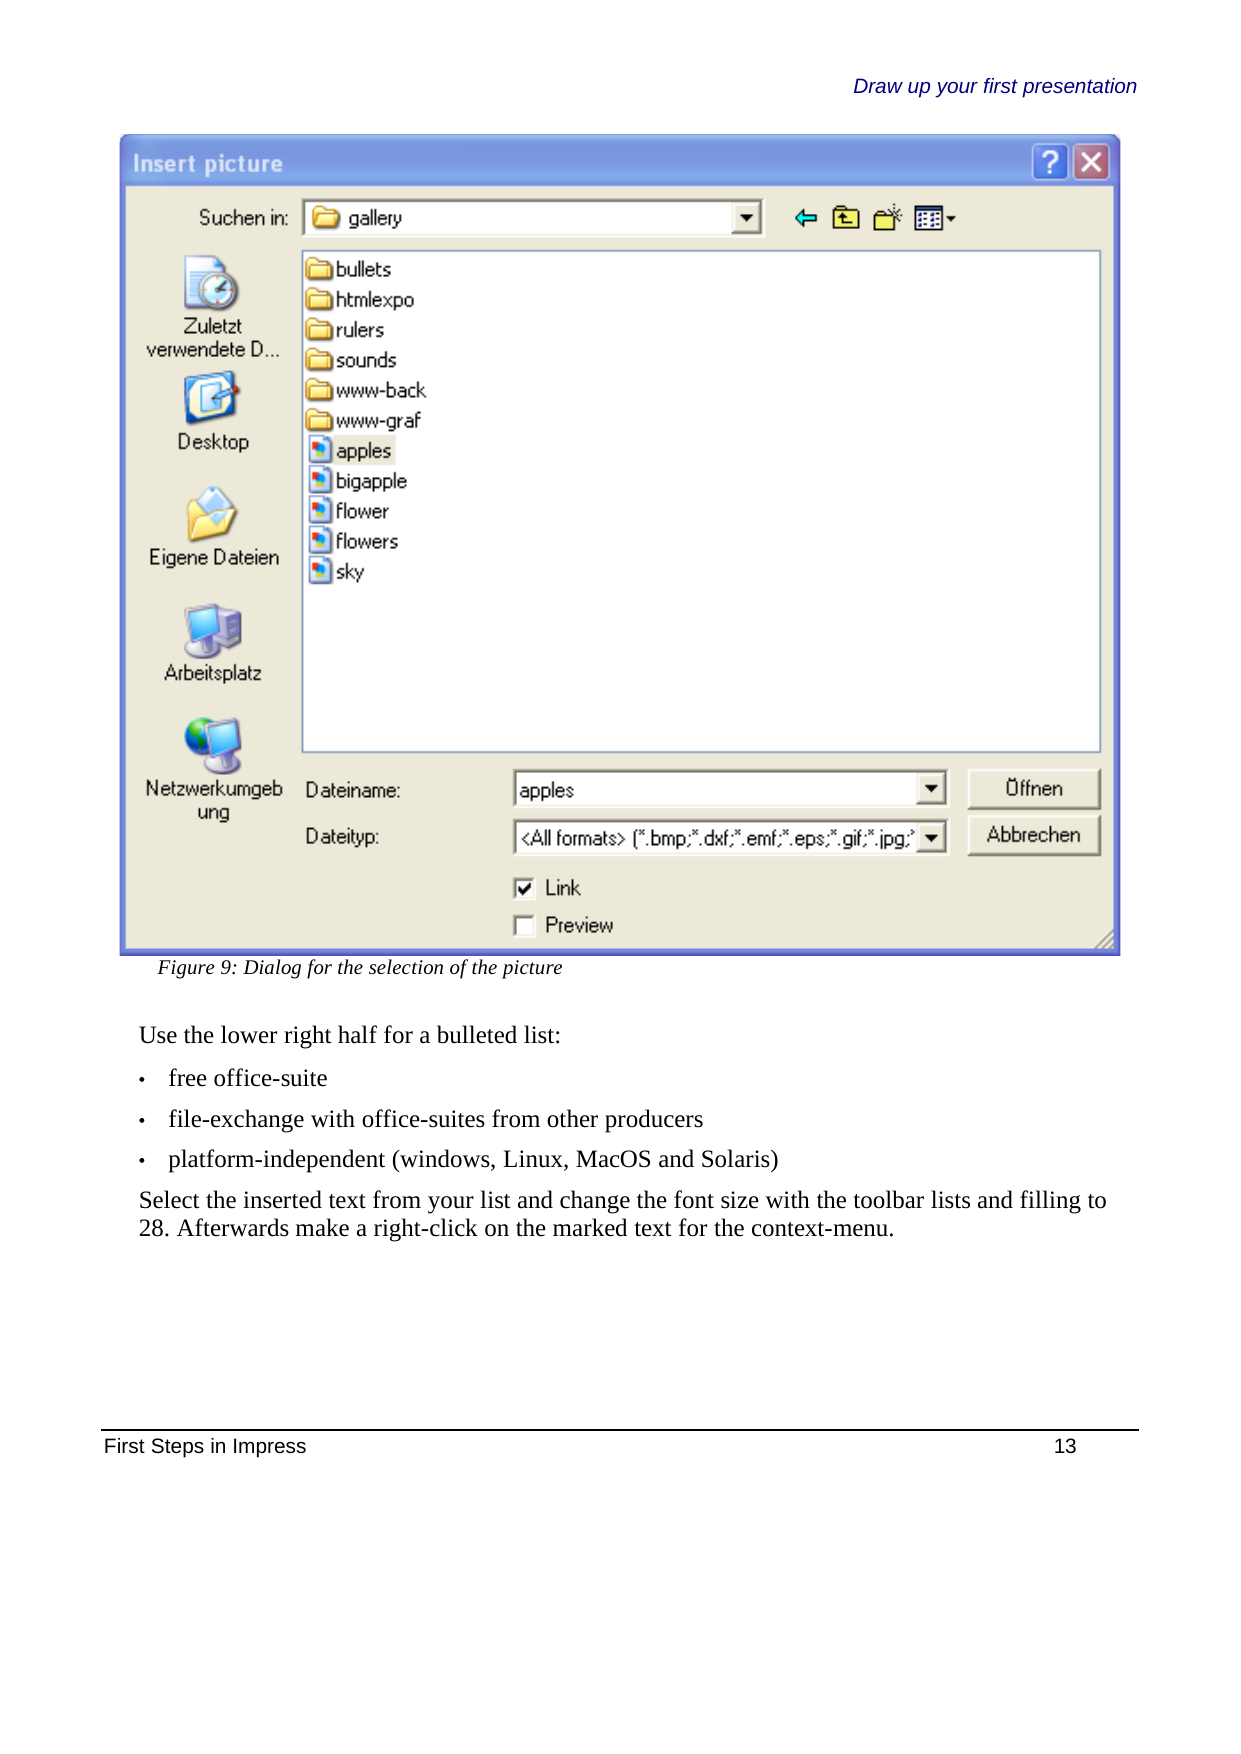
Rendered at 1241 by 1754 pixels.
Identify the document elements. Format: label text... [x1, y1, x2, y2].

list platform-independent (windows, Linux, MacOS and Solaris) [138, 1145, 1139, 1173]
text Figure 9: Dialog for the selection of the picture [157, 956, 1120, 979]
list file-exchange with office-suites from other producers [138, 1105, 1139, 1133]
text Use the lower right half for a bulleted list: [138, 1021, 1139, 1049]
text Select the inserted text from your list and change the font size with the toolbar lists and filling to 28. Afterwards make a right-click on the marked text for the context-menu. [138, 1186, 1139, 1242]
list free office-suite [138, 1064, 1139, 1092]
picture [119, 134, 1121, 956]
